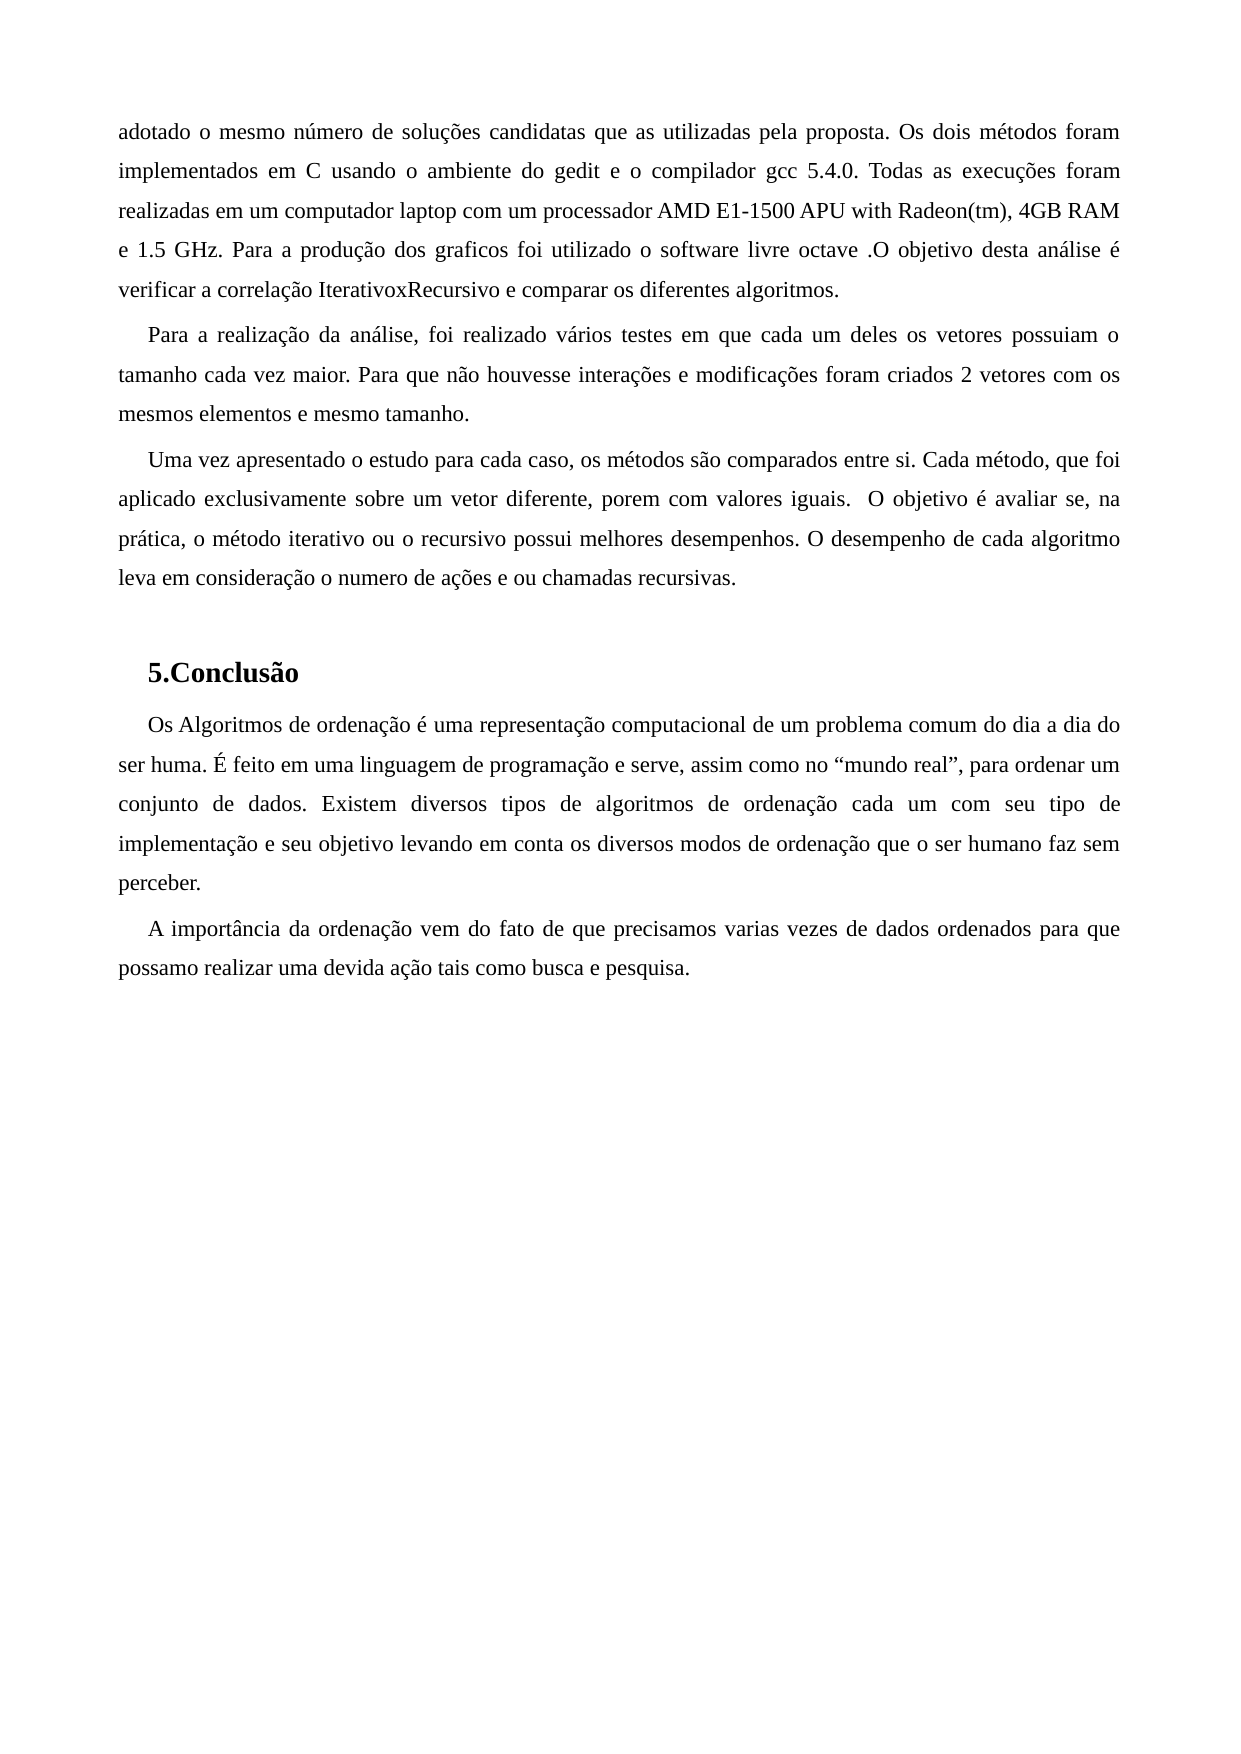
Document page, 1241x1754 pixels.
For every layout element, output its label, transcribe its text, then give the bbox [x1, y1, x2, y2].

text A importância da ordenação vem do fato de que precisamos varias vezes de dados ordenados para que possamo realizar uma devida ação tais como busca e pesquisa. [118, 915, 1122, 981]
text Uma vez apresentado o estudo para cada caso, os métodos são comparados entre si. Cada método, que foi aplicado exclusivamente sobre um vetor diferente, porem com valores iguais. O objetivo é avaliar se, na prática, o método iterativo ou o recursivo possui melhores desempenhos. O desempenho de cada algoritmo leva em consideração o numero de ações e ou chamadas recursivas. [118, 446, 1122, 591]
text 5.Conclusão [118, 655, 1122, 689]
text Para a realização da análise, foi realizado vários testes em que cada um deles os vetores possuiam o tamanho cada vez maior. Para que não houvesse interações e modificações foram criados 2 vetores com os mesmos elementos e mesmo tamanho. [118, 321, 1122, 427]
text Os Algoritmos de ordenação é uma representação computacional de um problema comum do dia a dia do ser huma. É feito em uma linguagem de programação e serve, assim como no “mundo real”, para ordenar um conjunto de dados. Existem diversos tipos de algoritmos de ordenação cada um com seu tipo de implementação e seu objetivo levando em conta os diversos modos de ordenação que o ser humano faz sem perceber. [118, 711, 1122, 896]
text adotado o mesmo número de soluções candidatas que as utilizadas pela proposta. Os dois métodos foram implementados em C usando o ambiente do gedit e o compilador gcc 5.4.0. Todas as execuções foram realizadas em um computador laptop com um processador AMD E1-1500 APU with Radeon(tm), 4GB RAM e 1.5 GHz. Para a produção dos graficos foi utilizado o software livre octave .O objetivo desta análise é verificar a correlação IterativoxRecursivo e comparar os diferentes algoritmos. [118, 118, 1122, 302]
